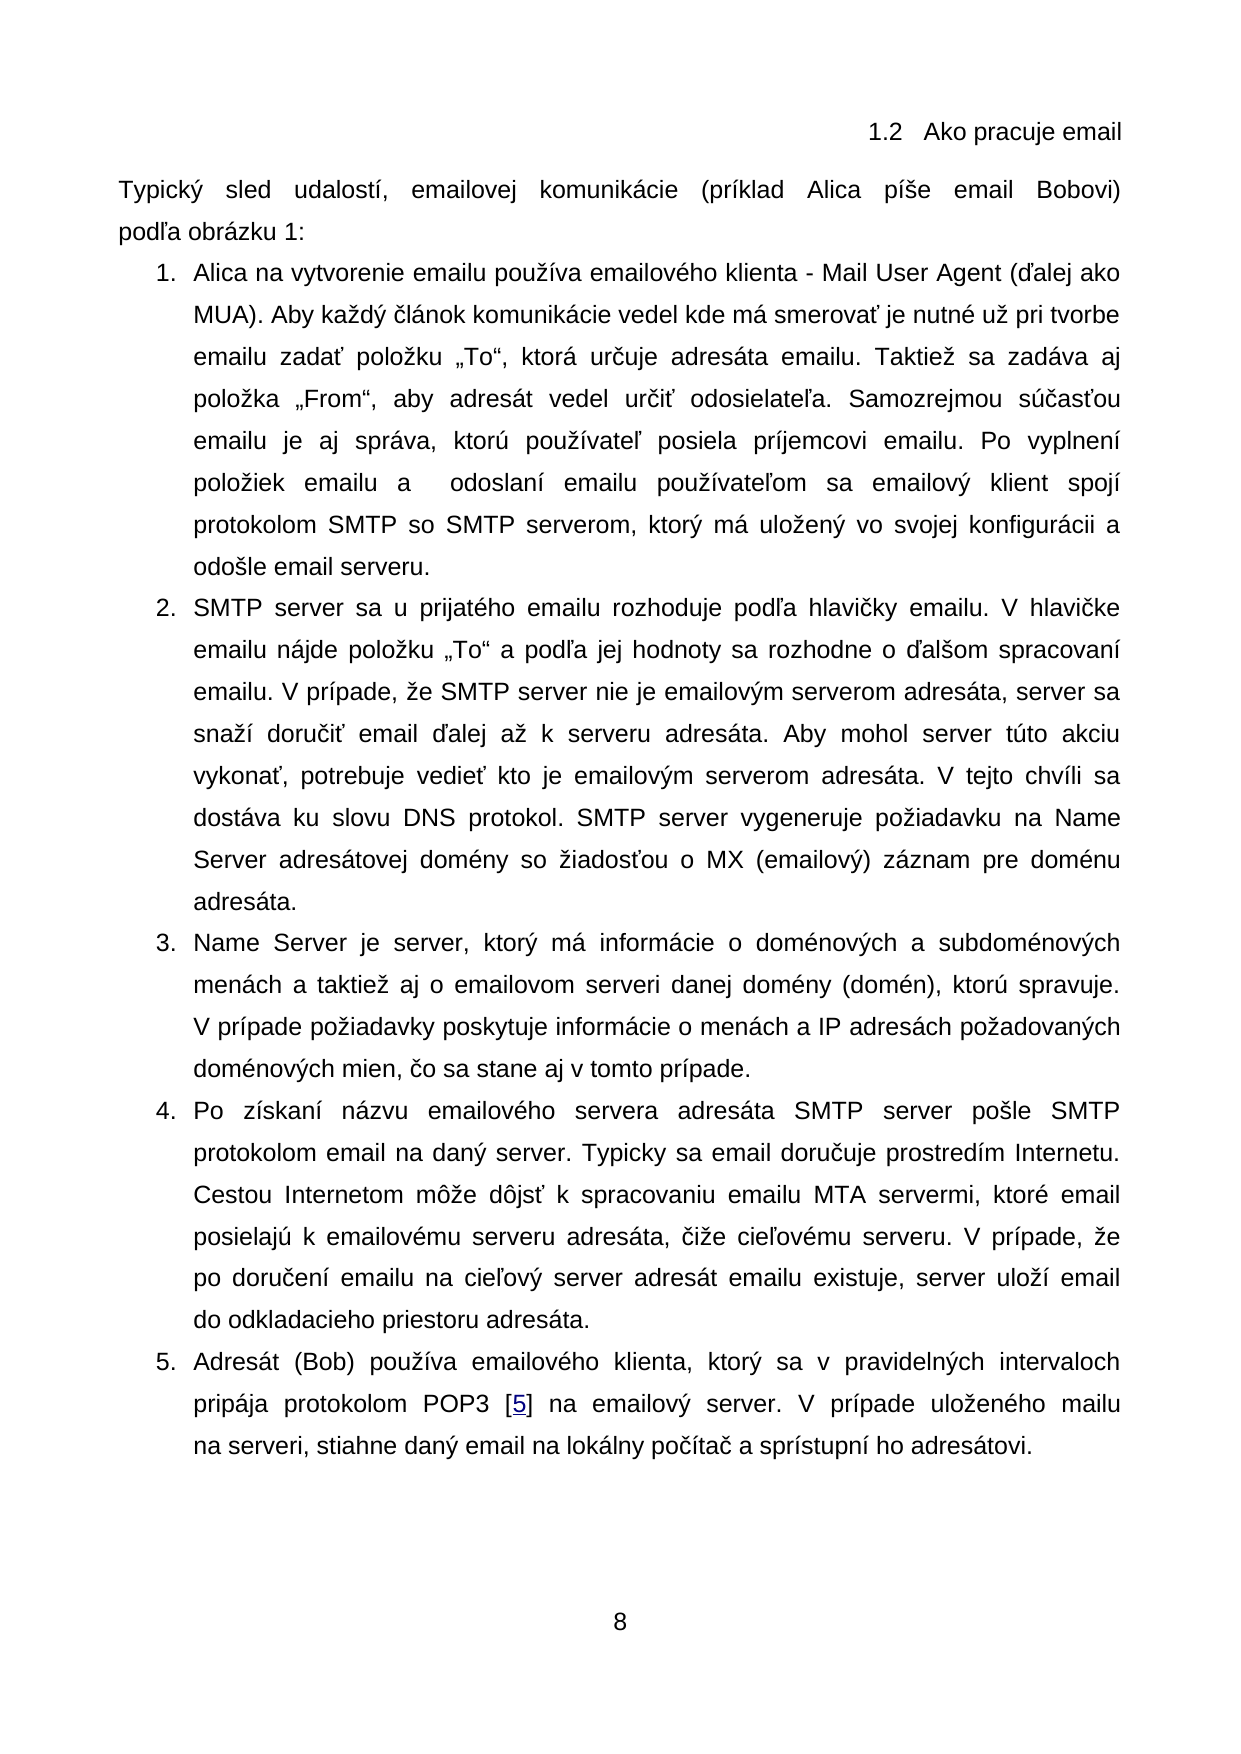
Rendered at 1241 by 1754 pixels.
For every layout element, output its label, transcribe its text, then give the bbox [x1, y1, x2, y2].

list SMTP server sa u prijatého emailu rozhoduje podľa hlavičky emailu. V hlavičke emailu nájde položku „To“ a podľa jej hodnoty sa rozhodne o ďalšom spracovaní emailu. V prípade, že SMTP server nie je emailovým serverom adresáta, server sa snaží doručiť email ďalej až k serveru adresáta. Aby mohol server túto akciu vykonať, potrebuje vedieť kto je emailovým serverom adresáta. V tejto chvíli sa dostáva ku slovu DNS protokol. SMTP server vygeneruje požiadavku na Name Server adresátovej domény so žiadosťou o MX (emailový) záznam pre doménu adresáta. [156, 594, 1122, 915]
list Po získaní názvu emailového servera adresáta SMTP server pošle SMTP protokolom email na daný server. Typicky sa email doručuje prostredím Internetu. Cestou Internetom môže dôjsť k spracovaniu emailu MTA servermi, ktoré email posielajú k emailovému serveru adresáta, čiže cieľovému serveru. V prípade, že po doručení emailu na cieľový server adresát emailu existuje, server uloží email do odkladacieho priestoru adresáta. [156, 1097, 1122, 1334]
list Adresát (Bob) používa emailového klienta, ktorý sa v pravidelných intervaloch pripája protokolom POP3 [5] na emailový server. V prípade uloženého mailu na serveri, stiahne daný email na lokálny počítač a sprístupní ho adresátovi. [156, 1348, 1122, 1460]
text Typický sled udalostí, emailovej komunikácie (príklad Alica píše email Bobovi) podľa obrázku 1: [118, 176, 1122, 245]
list Alica na vytvorenie emailu používa emailového klienta - Mail User Agent (ďalej ako MUA). Aby každý článok komunikácie vedel kde má smerovať je nutné už pri tvorbe emailu zadať položku „To“, ktorá určuje adresáta emailu. Taktiež sa zadáva aj položka „From“, aby adresát vedel určiť odosielateľa. Samozrejmou súčasťou emailu je aj správa, ktorú používateľ posiela príjemcovi emailu. Po vyplnení položiek emailu a odoslaní emailu používateľom sa emailový klient spojí protokolom SMTP so SMTP serverom, ktorý má uložený vo svojej konfigurácii a odošle email serveru. [156, 259, 1122, 580]
list Name Server je server, ktorý má informácie o doménových a subdoménových menách a taktiež aj o emailovom serveri danej domény (domén), ktorú spravuje. V prípade požiadavky poskytuje informácie o menách a IP adresách požadovaných doménových mien, čo sa stane aj v tomto prípade. [156, 929, 1122, 1083]
